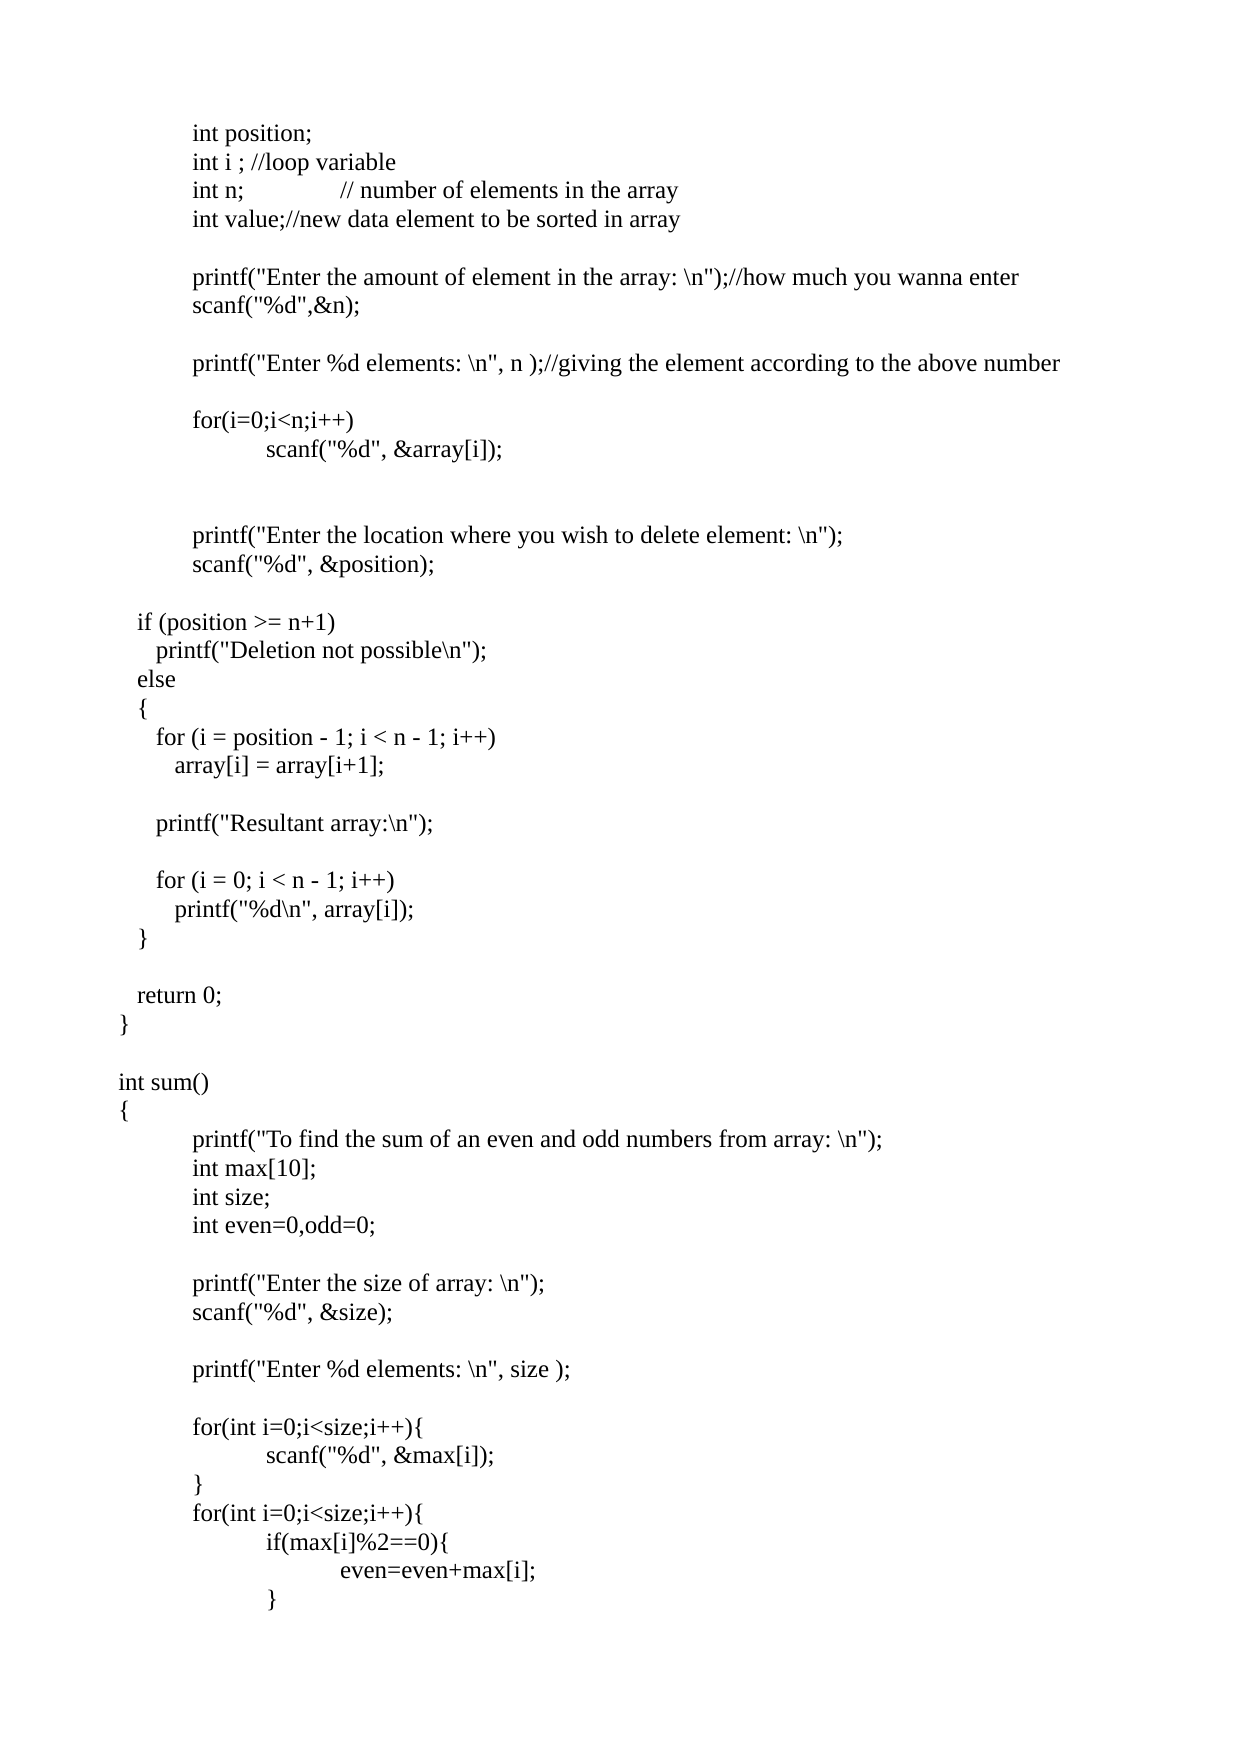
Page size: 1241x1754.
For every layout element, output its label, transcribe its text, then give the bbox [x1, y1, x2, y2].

text for (i = position - 1; i < n - 1; i++) [118, 722, 1122, 751]
text for(int i=0;i<size;i++){ [118, 1498, 1122, 1527]
text printf("Enter %d elements: \n", size ); [118, 1354, 1122, 1383]
text printf("%d\n", array[i]); [118, 894, 1122, 923]
text int value;//new data element to be sorted in array [118, 204, 1122, 233]
text even=even+max[i]; [118, 1556, 1122, 1584]
text printf("To find the sum of an even and odd numbers from array: \n"); [118, 1124, 1122, 1153]
text for (i = 0; i < n - 1; i++) [118, 866, 1122, 894]
text } [118, 1584, 1122, 1613]
text } [118, 1469, 1122, 1498]
text printf("Enter the location where you wish to delete element: \n"); [118, 521, 1122, 549]
text { [118, 693, 1122, 722]
text int sum() [118, 1067, 1122, 1096]
text } [118, 1009, 1122, 1038]
text printf("Enter %d elements: \n", n );//giving the element according to the above number [118, 348, 1122, 377]
text scanf("%d", &position); [118, 549, 1122, 578]
text printf("Enter the size of array: \n"); [118, 1268, 1122, 1297]
text { [118, 1096, 1122, 1124]
text if (position >= n+1) [118, 607, 1122, 636]
text printf("Deletion not possible\n"); [118, 636, 1122, 664]
text else [118, 664, 1122, 693]
text return 0; [118, 981, 1122, 1009]
text int position; [118, 118, 1122, 147]
text scanf("%d", &size); [118, 1297, 1122, 1326]
text int size; [118, 1182, 1122, 1211]
text scanf("%d",&n); [118, 291, 1122, 319]
text if(max[i]%2==0){ [118, 1527, 1122, 1556]
text printf("Resultant array:\n"); [118, 808, 1122, 837]
text int max[10]; [118, 1153, 1122, 1182]
text int even=0,odd=0; [118, 1211, 1122, 1239]
text int i ; //loop variable [118, 147, 1122, 176]
text array[i] = array[i+1]; [118, 751, 1122, 779]
text } [118, 923, 1122, 952]
text int n; // number of elements in the array [118, 176, 1122, 204]
text for(int i=0;i<size;i++){ [118, 1412, 1122, 1441]
text scanf("%d", &array[i]); [118, 434, 1122, 463]
text scanf("%d", &max[i]); [118, 1441, 1122, 1469]
text for(i=0;i<n;i++) [118, 406, 1122, 434]
text printf("Enter the amount of element in the array: \n");//how much you wanna enter [118, 262, 1122, 291]
